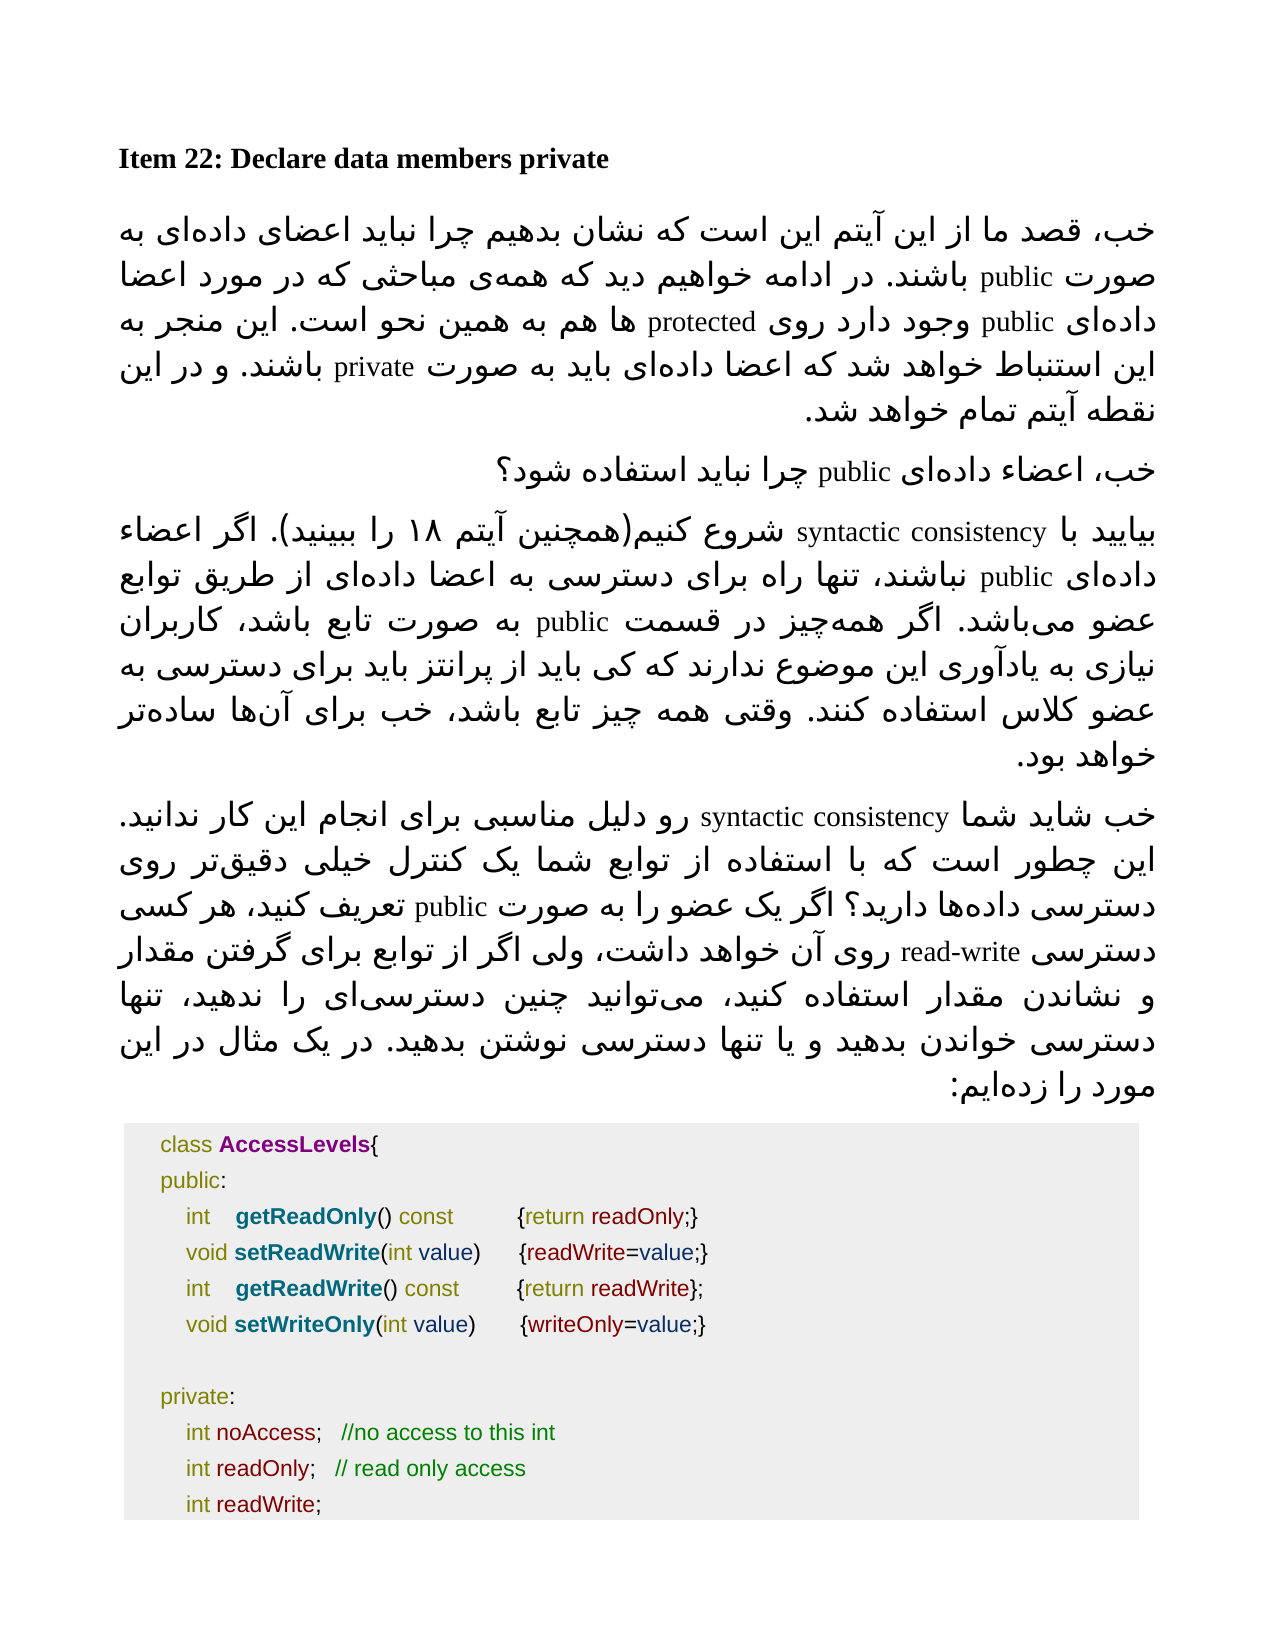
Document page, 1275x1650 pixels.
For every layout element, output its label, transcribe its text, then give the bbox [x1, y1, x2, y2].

text بیایید با syntactic consistency شروع کنیم(همچنین آیتم ۱۸ را ببینید). اگر اعضاء داده‌ای public نباشند، تنها راه برای دسترسی به اعضا داده‌ای از طریق توابع عضو می‌باشد. اگر همه‌چیز در قسمت public به صورت تابع باشد، کاربران نیازی به یادآوری این موضوع ندارند که کی باید از پرانتز باید برای دسترسی به عضو کلاس استفاده کنند. وقتی همه چیز تابع باشد، خب برای آن‌ها ساده‌تر خواهد بود. [118, 505, 1157, 775]
text void setReadWrite(int value) {readWrite=value;} [124, 1231, 1139, 1267]
text خب، اعضاء داده‌ای public چرا نباید استفاده شود؟ [118, 445, 1157, 490]
text int readWrite; [124, 1484, 1139, 1520]
text int getReadOnly() const {return readOnly;} [124, 1195, 1139, 1231]
text class AccessLevels{ [124, 1123, 1139, 1159]
text int getReadWrite() const {return readWrite}; [124, 1267, 1139, 1303]
text private: [124, 1376, 1139, 1412]
text void setWriteOnly(int value) {writeOnly=value;} [124, 1303, 1139, 1339]
text خب شاید شما syntactic consistency رو دلیل مناسبی برای انجام این کار ندانید. این چطور است که با استفاده از توابع شما یک کنترل خیلی دقیق‌تر روی دسترسی داده‌ها دارید؟ اگر یک عضو را به صورت public تعریف کنید، هر کسی دسترسی read-write روی آن خواهد داشت، ولی اگر از توابع برای گرفتن مقدار و نشاندن مقدار استفاده کنید، می‌توانید چنین دسترسی‌ای را ندهید، تنها دسترسی خواندن بدهید و یا تنها دسترسی نوشتن بدهید. در یک مثال در این مورد را زده‌ایم: [118, 790, 1157, 1105]
text int readOnly; // read only access [124, 1448, 1139, 1484]
text خب، قصد ما از این آیتم این است که نشان بدهیم چرا نباید اعضا‌ی داده‌ای به صورت public باشند. در ادامه خواهیم دید که همه‌ی مباحثی که در مورد اعضا داده‌ای public وجود دارد روی protected ها هم به همین نحو است. این منجر به این استنباط خواهد شد که اعضا داده‌ای باید به صورت private باشند. و در این نقطه آیتم تمام خواهد شد. [118, 205, 1157, 430]
subtitle Item 22: Declare data members private [118, 133, 1157, 178]
text int noAccess; //no access to this int [124, 1412, 1139, 1448]
text public: [124, 1159, 1139, 1195]
